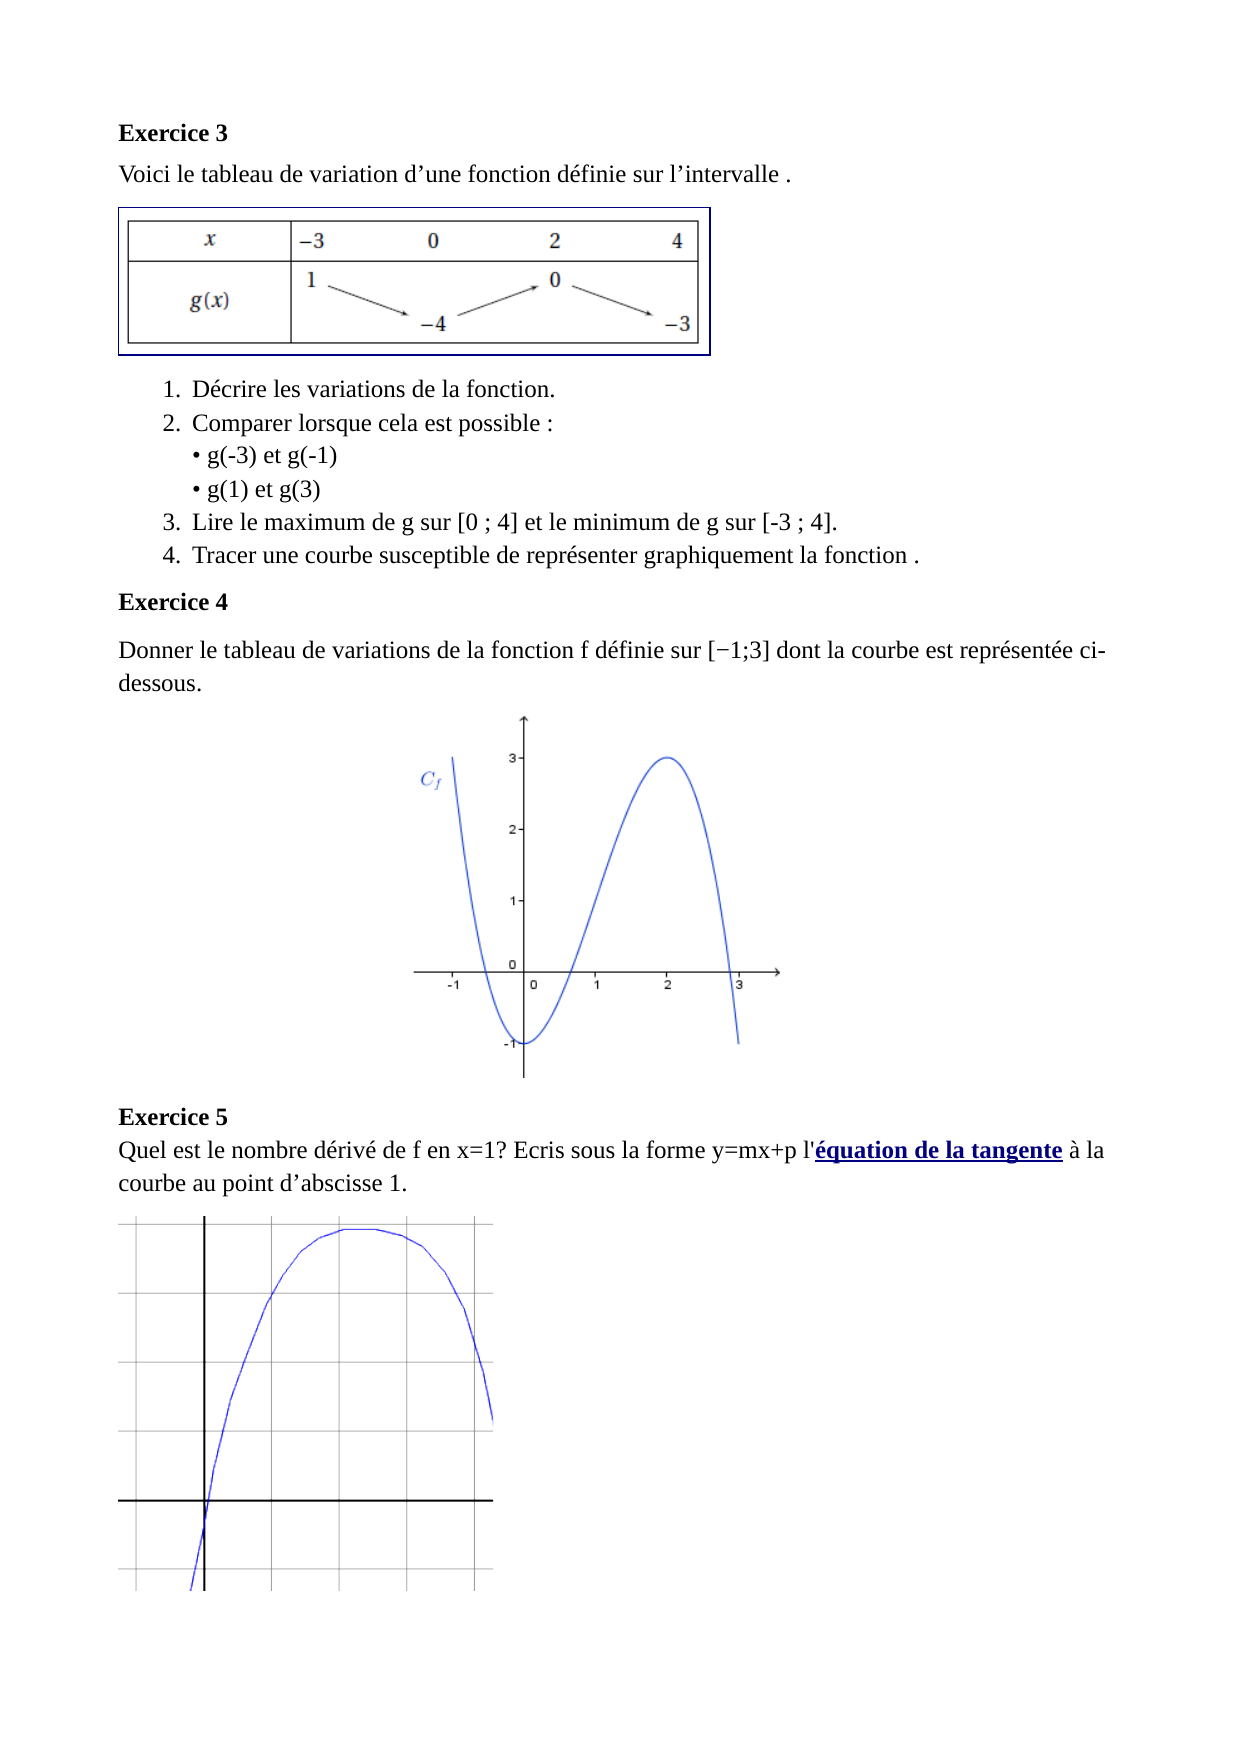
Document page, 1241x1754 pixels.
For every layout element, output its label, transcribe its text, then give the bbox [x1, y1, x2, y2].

subtitle Exercice 3 [118, 118, 1122, 147]
list Lire le maximum de g sur [0 ; 4] et le minimum de g sur [-3 ; 4]. [162, 507, 1122, 535]
list Tracer une courbe susceptible de représenter graphiquement la fonction . [162, 540, 1122, 568]
picture [118, 1216, 494, 1591]
list Comparer lorsque cela est possible : • g(-3) et g(-1) • g(1) et g(3) [162, 408, 1122, 502]
text Exercice 4 [118, 587, 1122, 616]
list Décrire les variations de la fonction. [162, 374, 1122, 403]
picture [119, 208, 709, 354]
text Exercice 5 Quel est le nombre dérivé de f en x=1? Ecris sous la forme y=mx+p l'équation de la tangente à la courbe au point d’abscisse 1. [118, 1102, 1122, 1197]
picture [413, 715, 780, 1078]
text Voici le tableau de variation d’une fonction définie sur l’intervalle . [118, 159, 1122, 188]
text Donner le tableau de variations de la fonction f définie sur [−1;3] dont la courbe est représentée ci-dessous. [118, 635, 1122, 697]
